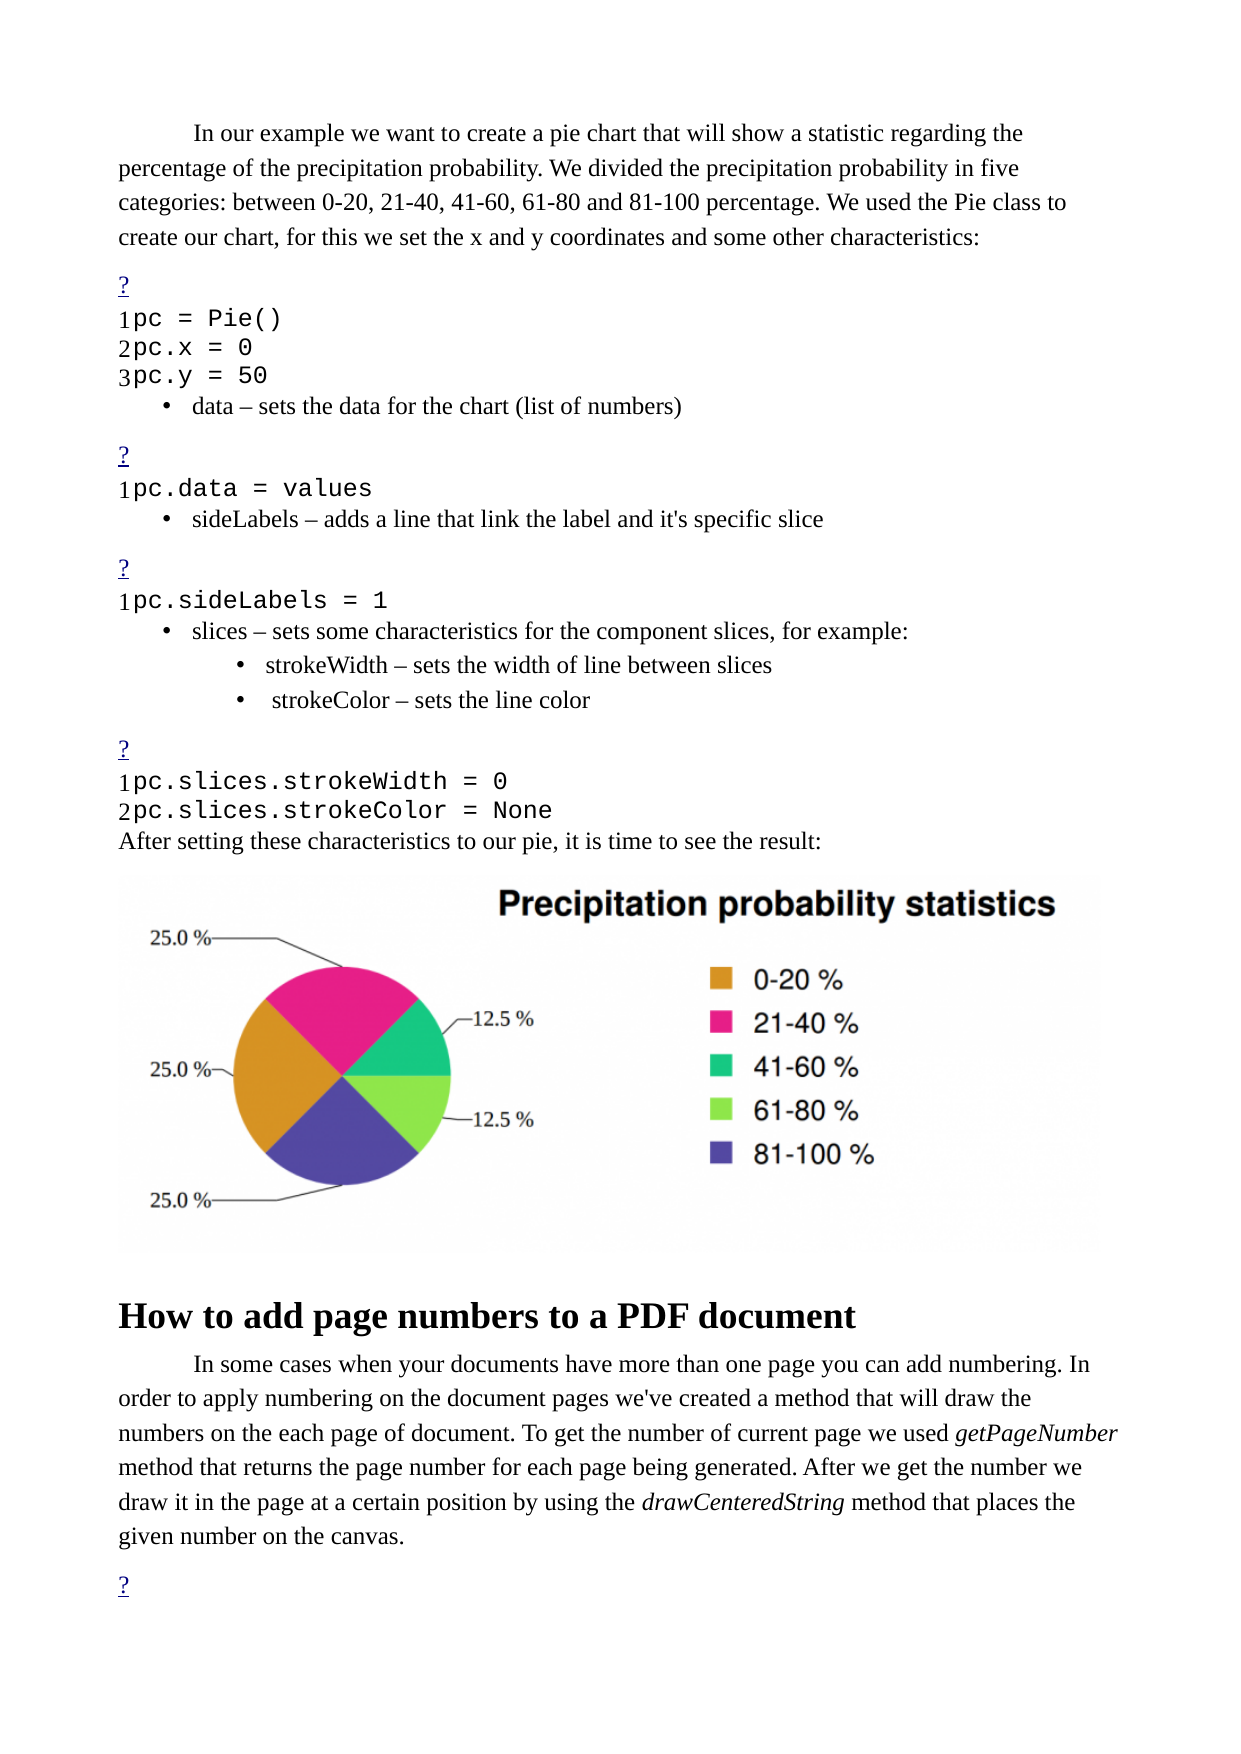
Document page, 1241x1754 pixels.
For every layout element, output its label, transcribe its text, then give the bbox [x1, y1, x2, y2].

text ? [118, 440, 1122, 469]
list strokeColor – sets the line color [236, 685, 1122, 714]
table_header pc.slices.strokeWidth = 0 pc.slices.strokeColor = None [133, 769, 557, 826]
picture [118, 875, 1101, 1253]
text ? [118, 1571, 1122, 1599]
table_header 1 [118, 587, 133, 616]
text In our example we want to create a pie chart that will show a statistic regarding the percentage of the precipitation probability. We divided the precipitation probability in five categories: between 0-20, 21-40, 41-60, 61-80 and 81-100 percentage. We used the Pie class to create our chart, for this we set the x and y coordinates and some other characteristics: [118, 118, 1122, 250]
text ? [118, 553, 1122, 581]
list slices – sets some characteristics for the component slices, for example: [162, 616, 1122, 645]
list data – sets the data for the chart (list of numbers) [162, 391, 1122, 420]
table_header pc = Pie() pc.x = 0 pc.y = 50 [133, 305, 287, 391]
text After setting these characteristics to our pie, it is time to see the result: [118, 826, 1122, 855]
table_header pc.sideLabels = 1 [133, 587, 392, 616]
table_header 1 2 3 [118, 305, 133, 391]
text ? [118, 734, 1122, 763]
text In some cases when your documents have more than one page you can add numbering. In order to apply numbering on the document pages we've created a method that will draw the numbers on the each page of document. To get the number of current page we used getPageNumber method that returns the page number for each page being generated. After we get the number we draw it in the page at a certain position by using the drawCenteredString method that places the given number on the canvas. [118, 1349, 1122, 1550]
text ? [118, 271, 1122, 299]
list strokeWidth – sets the width of line between slices [236, 650, 1122, 679]
subtitle How to add page numbers to a PDF document [118, 1293, 1122, 1337]
table_header 1 [118, 475, 133, 504]
table_header pc.data = values [133, 475, 377, 504]
table_header 1 2 [118, 769, 133, 826]
list sideLabels – adds a line that link the label and it's specific slice [162, 504, 1122, 532]
